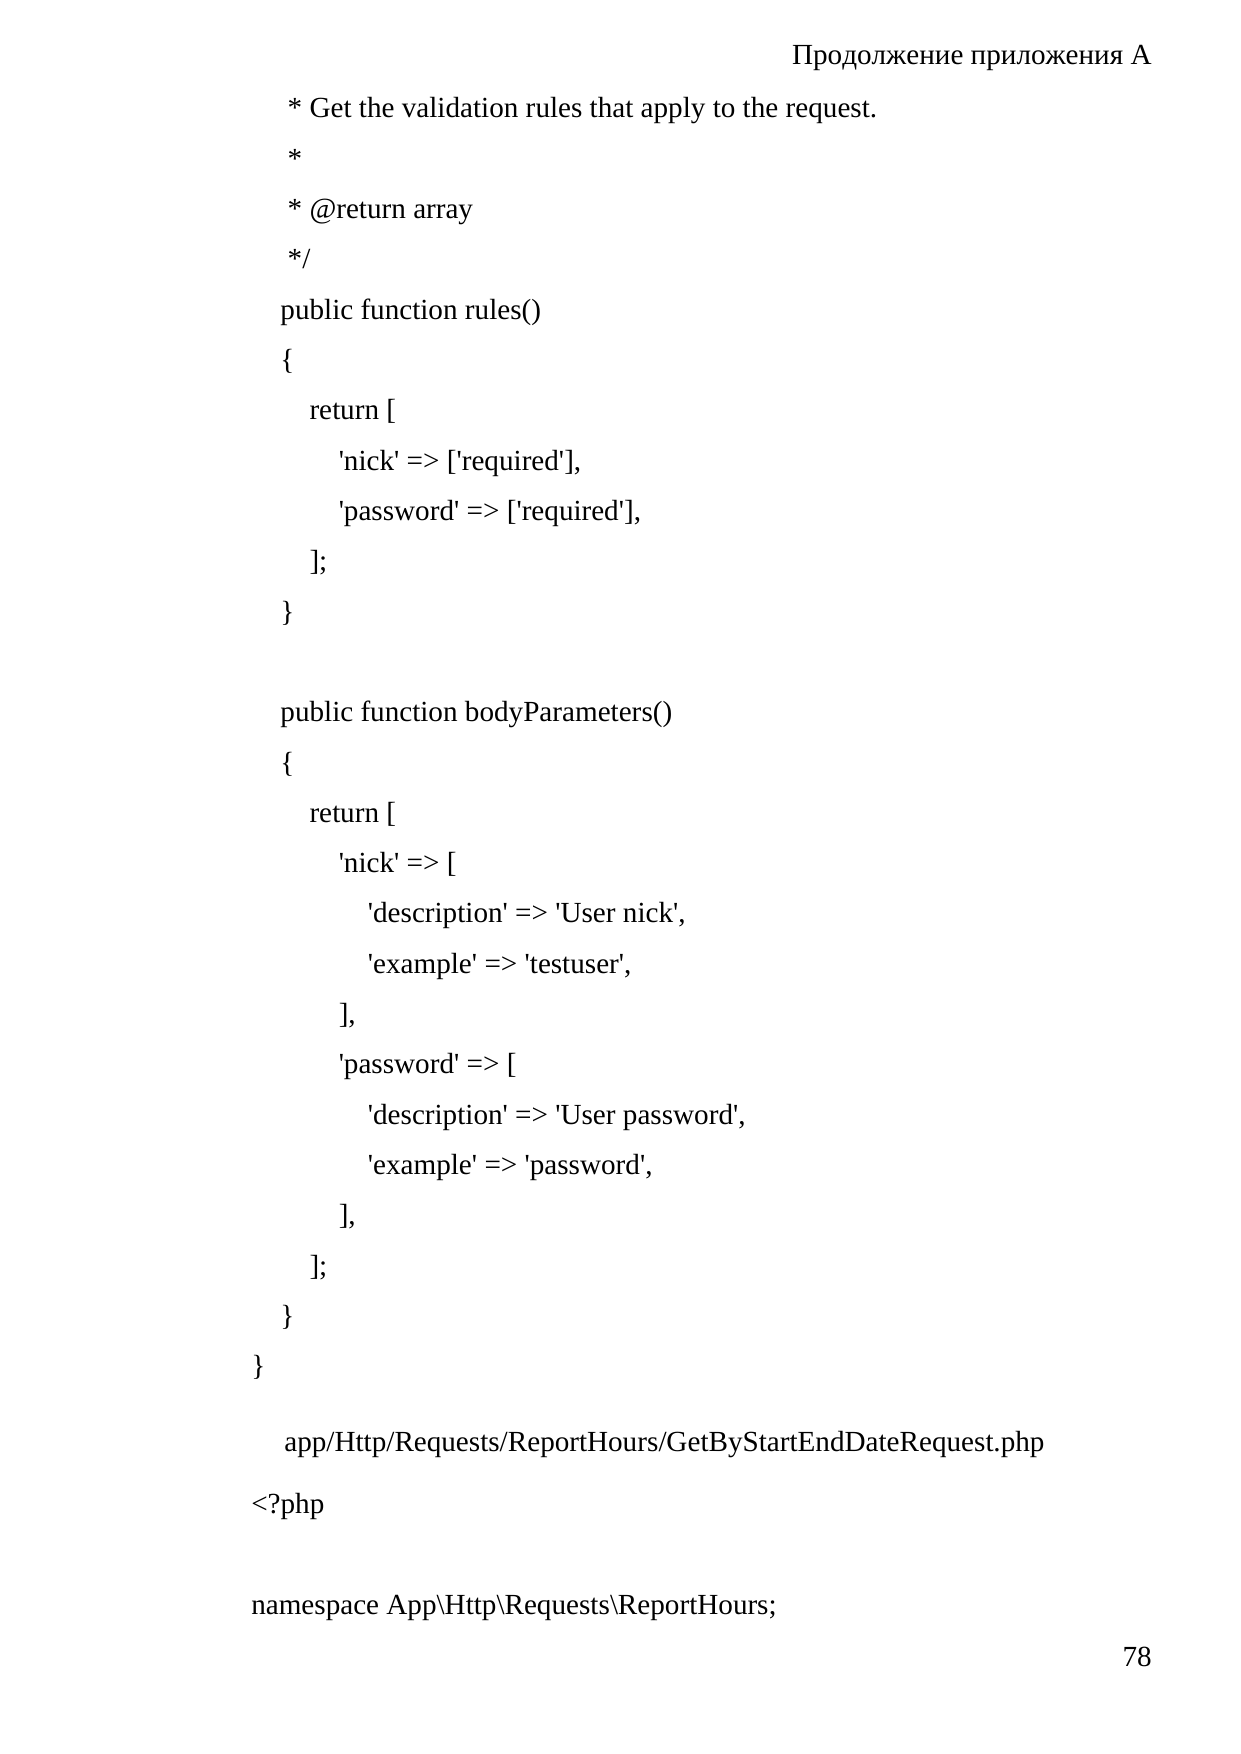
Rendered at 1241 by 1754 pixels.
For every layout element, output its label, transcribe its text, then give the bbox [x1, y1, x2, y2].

text 'example' => 'testuser', [177, 946, 1152, 979]
text } [177, 594, 1152, 627]
text public function bodyParameters() [177, 694, 1152, 728]
text 'description' => 'User nick', [177, 896, 1152, 929]
subtitle app/Http/Requests/ReportHours/GetByStartEndDateRequest.php [177, 1424, 1152, 1457]
text 'password' => [ [177, 1047, 1152, 1080]
text * @return array [177, 191, 1152, 225]
text ]; [177, 543, 1152, 577]
text 'nick' => [ [177, 845, 1152, 879]
text 'description' => 'User password', [177, 1097, 1152, 1130]
text * [177, 141, 1152, 174]
text 'password' => ['required'], [177, 493, 1152, 527]
text } [177, 1298, 1152, 1332]
text */ [177, 242, 1152, 275]
text { [177, 745, 1152, 778]
text ]; [177, 1248, 1152, 1281]
text 'example' => 'password', [177, 1147, 1152, 1181]
text return [ [177, 795, 1152, 828]
text ], [177, 1197, 1152, 1231]
text <?php [177, 1487, 1152, 1520]
text } [177, 1348, 1152, 1382]
text { [177, 342, 1152, 376]
text * Get the validation rules that apply to the request. [177, 91, 1152, 124]
text 'nick' => ['required'], [177, 443, 1152, 476]
text namespace App\Http\Requests\ReportHours; [177, 1587, 1152, 1621]
text ], [177, 996, 1152, 1030]
text public function rules() [177, 292, 1152, 325]
text return [ [177, 392, 1152, 426]
